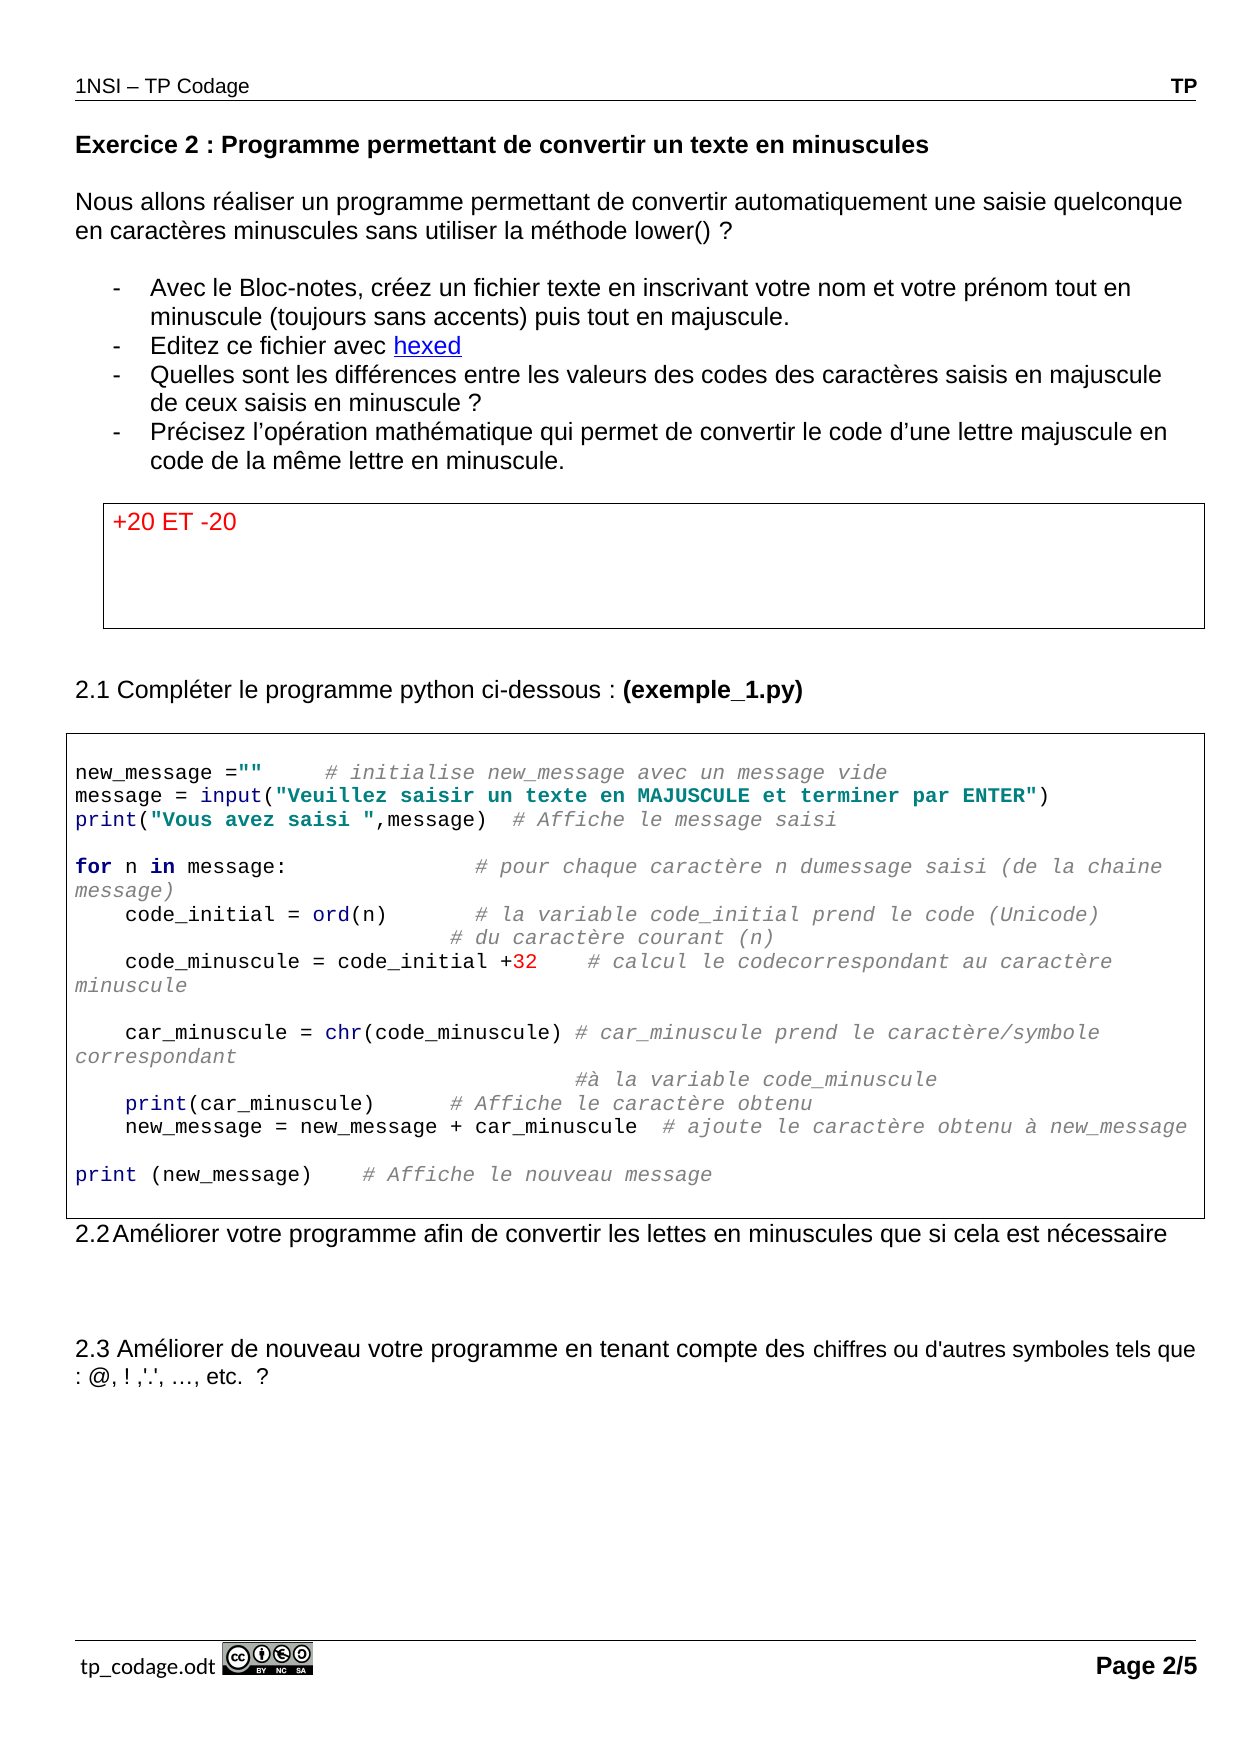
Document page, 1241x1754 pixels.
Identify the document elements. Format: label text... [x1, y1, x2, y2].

text 2.1 Compléter le programme python ci-dessous : (exemple_1.py) [75, 675, 1196, 704]
list Avec le Bloc-notes, créez un fichier texte en inscrivant votre nom et votre prénom tout en minuscule (toujours sans accents) puis tout en majuscule. [112, 273, 1196, 331]
text 2.3 Améliorer de nouveau votre programme en tenant compte des chiffres ou d'autres symboles tels que : @, ! ,'.', …, etc. ? [75, 1334, 1196, 1389]
text Nous allons réaliser un programme permettant de convertir automatiquement une saisie quelconque en caractères minuscules sans utiliser la méthode lower() ? [75, 187, 1196, 244]
list Editez ce fichier avec hexed [112, 331, 1196, 359]
text +20 ET -20 [104, 504, 1204, 535]
text Exercice 2 : Programme permettant de convertir un texte en minuscules [75, 129, 1196, 158]
text new_message ="" # initialise new_message avec un message vide message = input("Veuillez saisir un texte en MAJUSCULE et terminer par ENTER") print("Vous avez saisi ",message) # Affiche le message saisi for n in message: # pour chaque caractère n dumessage saisi (de la chaine message) code_initial = ord(n) # la variable code_initial prend le code (Unicode) # du caractère courant (n) code_minuscule = code_initial +32 # calcul le codecorrespondant au caractère minuscule car_minuscule = chr(code_minuscule) # car_minuscule prend le caractère/symbole correspondant #à la variable code_minuscule print(car_minuscule) # Affiche le caractère obtenu new_message = new_message + car_minuscule # ajoute le caractère obtenu à new_message print (new_message) # Affiche le nouveau message [75, 762, 1196, 1187]
picture [222, 1642, 313, 1675]
list Améliorer votre programme afin de convertir les lettes en minuscules que si cela est nécessaire [75, 1219, 1196, 1248]
list Précisez l’opération mathématique qui permet de convertir le code d’une lettre majuscule en code de la même lettre en minuscule. [112, 417, 1196, 474]
list Quelles sont les différences entre les valeurs des codes des caractères saisis en majuscule de ceux saisis en minuscule ? [112, 359, 1196, 417]
